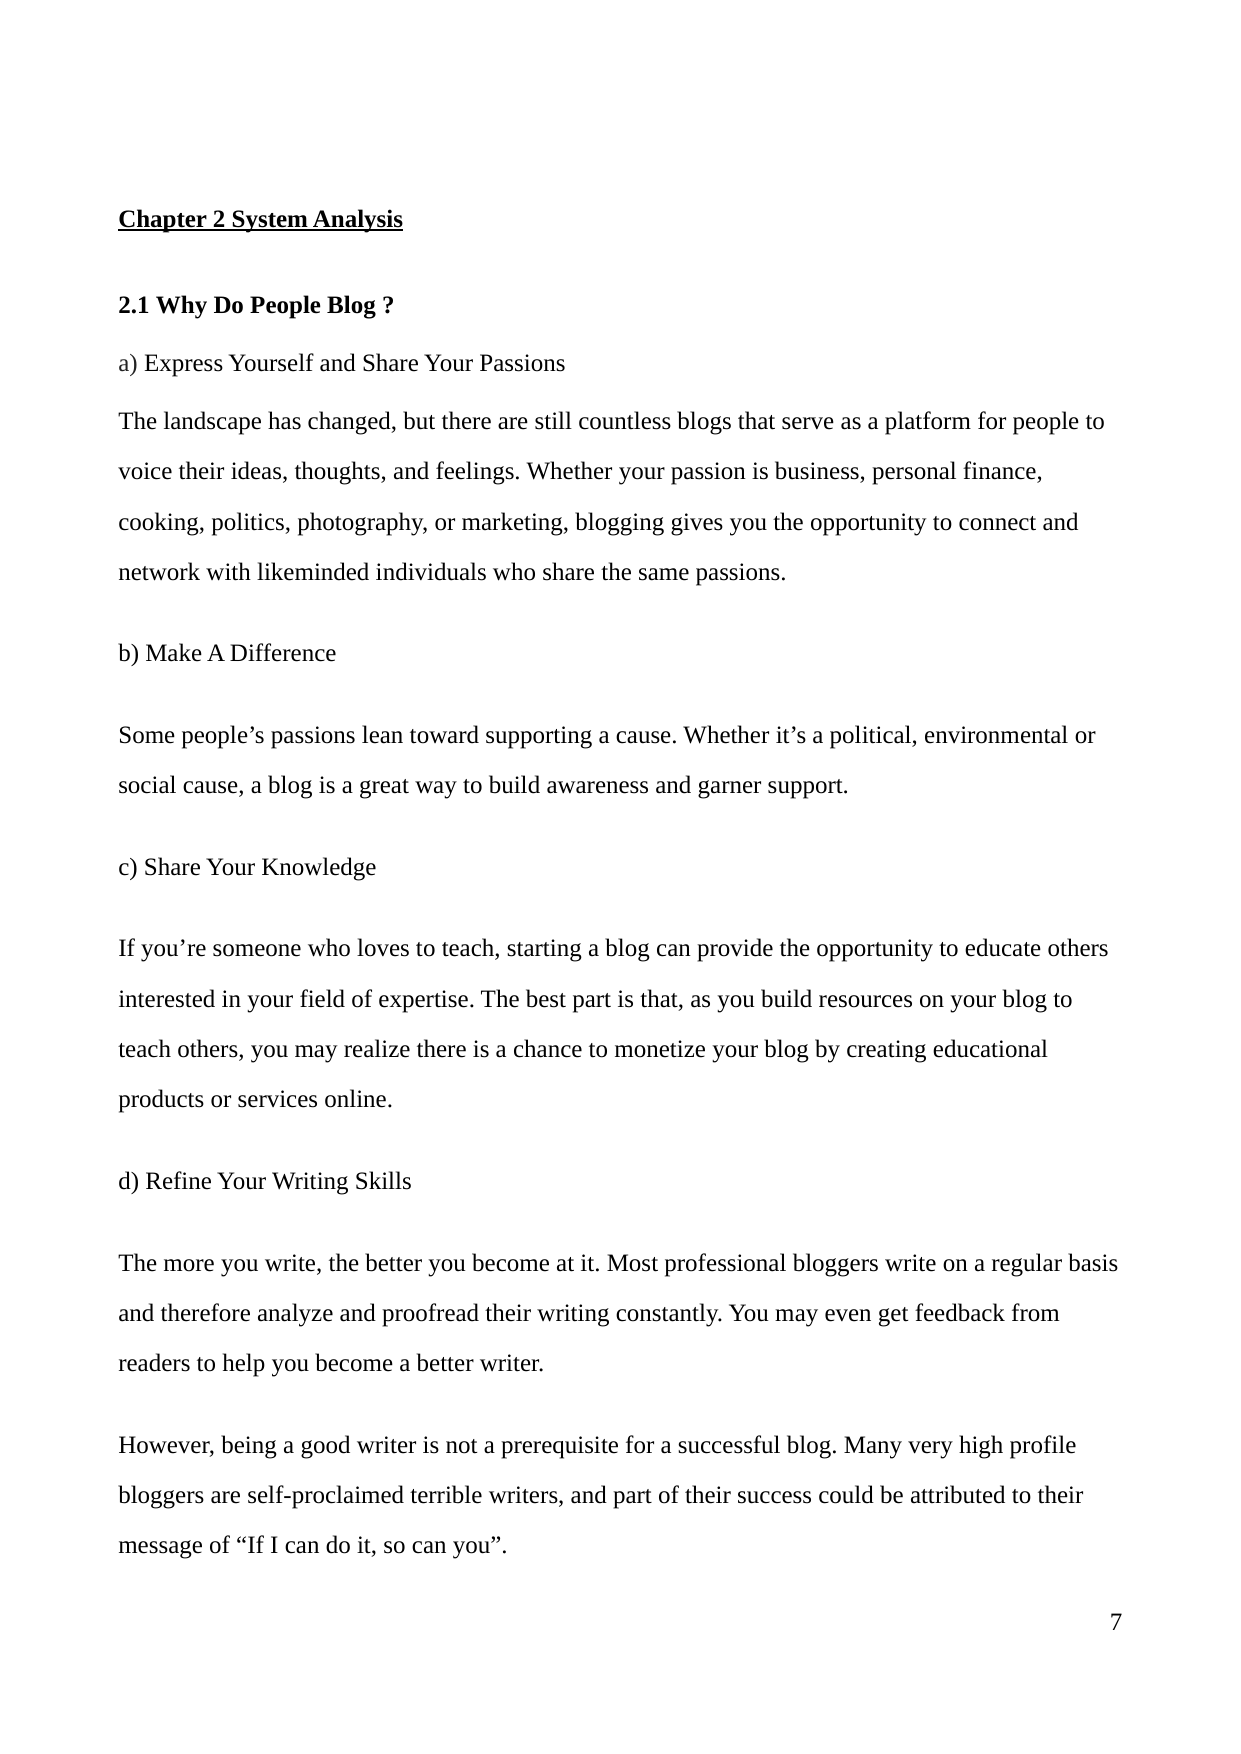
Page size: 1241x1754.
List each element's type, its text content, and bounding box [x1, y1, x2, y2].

text However, being a good writer is not a prerequisite for a successful blog. Many very high profile bloggers are self-proclaimed terrible writers, and part of their success could be attributed to their message of “If I can do it, so can you”. [118, 1430, 1122, 1559]
text b) Make A Difference [118, 638, 1122, 667]
text The landscape has changed, but there are still countless blogs that serve as a platform for people to voice their ideas, thoughts, and feelings. Whether your passion is business, personal finance, cooking, politics, photography, or marketing, blogging gives you the opportunity to connect and network with likeminded individuals who share the same passions. [118, 406, 1122, 586]
text Chapter 2 System Analysis [118, 204, 1122, 233]
text Some people’s passions lean toward supporting a cause. Whether it’s a political, environmental or social cause, a blog is a great way to build awareness and garner support. [118, 720, 1122, 799]
text If you’re someone who loves to teach, starting a blog can provide the opportunity to educate others interested in your field of expertise. The best part is that, as you build resources on your blog to teach others, you may realize there is a chance to monetize your blog by creating educational products or services online. [118, 933, 1122, 1113]
text d) Refine Your Writing Skills [118, 1166, 1122, 1195]
text c) Share Your Knowledge [118, 852, 1122, 881]
text The more you write, the better you become at it. Most professional bloggers write on a regular basis and therefore analyze and proofread their writing constantly. You may even get feedback from readers to help you become a better writer. [118, 1248, 1122, 1377]
text 2.1 Why Do People Blog ? [118, 291, 1122, 319]
text a) Express Yourself and Share Your Passions [118, 348, 1122, 377]
